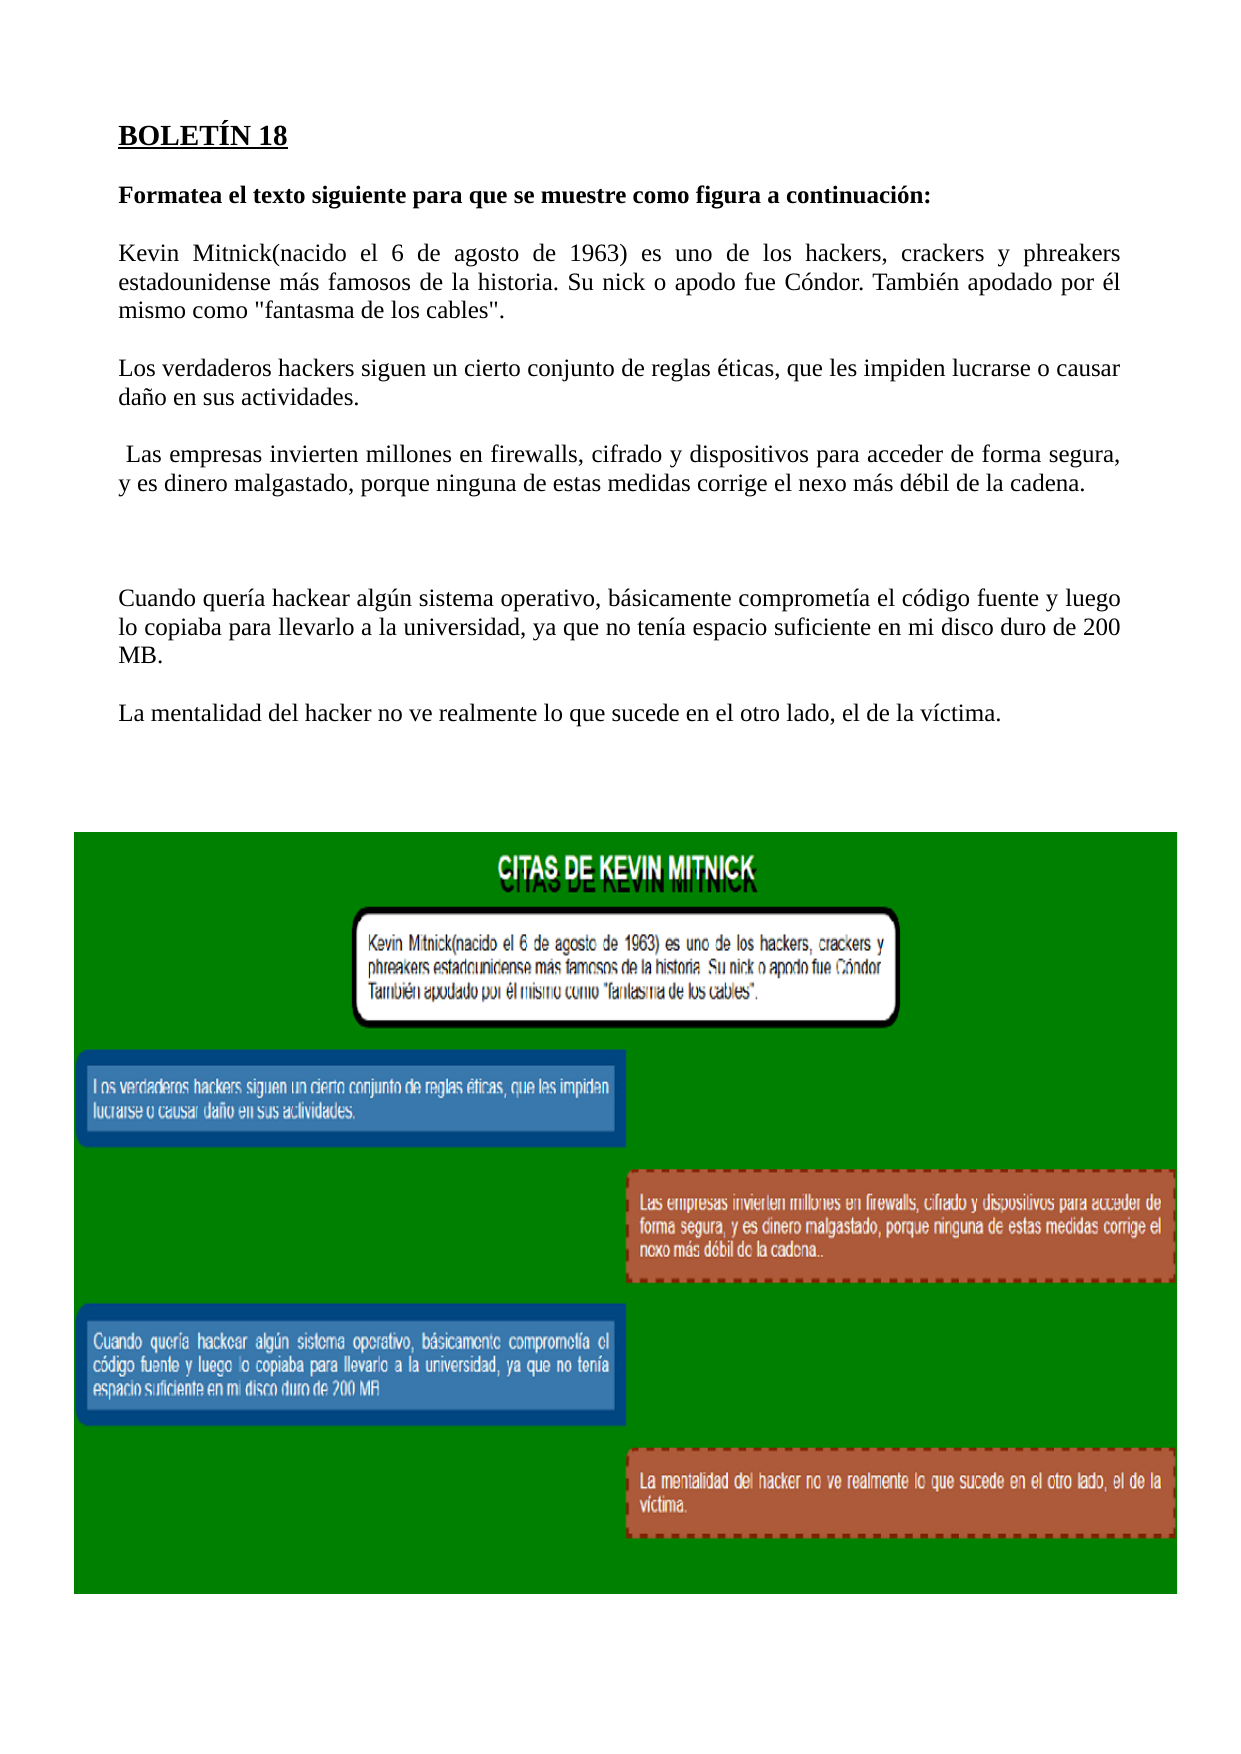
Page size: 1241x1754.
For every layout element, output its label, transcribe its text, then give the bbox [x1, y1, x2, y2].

text La mentalidad del hacker no ve realmente lo que sucede en el otro lado, el de la víctima. [118, 698, 1122, 727]
text Formatea el texto siguiente para que se muestre como figura a continuación: [118, 180, 1122, 209]
picture [74, 832, 1178, 1594]
text Kevin Mitnick(nacido el 6 de agosto de 1963) es uno de los hackers, crackers y phreakers estadounidense más famosos de la historia. Su nick o apodo fue Cóndor. También apodado por él mismo como "fantasma de los cables". [118, 238, 1122, 324]
text Los verdaderos hackers siguen un cierto conjunto de reglas éticas, que les impiden lucrarse o causar daño en sus actividades. [118, 353, 1122, 410]
text BOLETÍN 18 [118, 118, 1122, 152]
text Cuando quería hackear algún sistema operativo, básicamente comprometía el código fuente y luego lo copiaba para llevarlo a la universidad, ya que no tenía espacio suficiente en mi disco duro de 200 MB. [118, 583, 1122, 669]
text Las empresas invierten millones en firewalls, cifrado y dispositivos para acceder de forma segura, y es dinero malgastado, porque ninguna de estas medidas corrige el nexo más débil de la cadena. [118, 439, 1122, 497]
